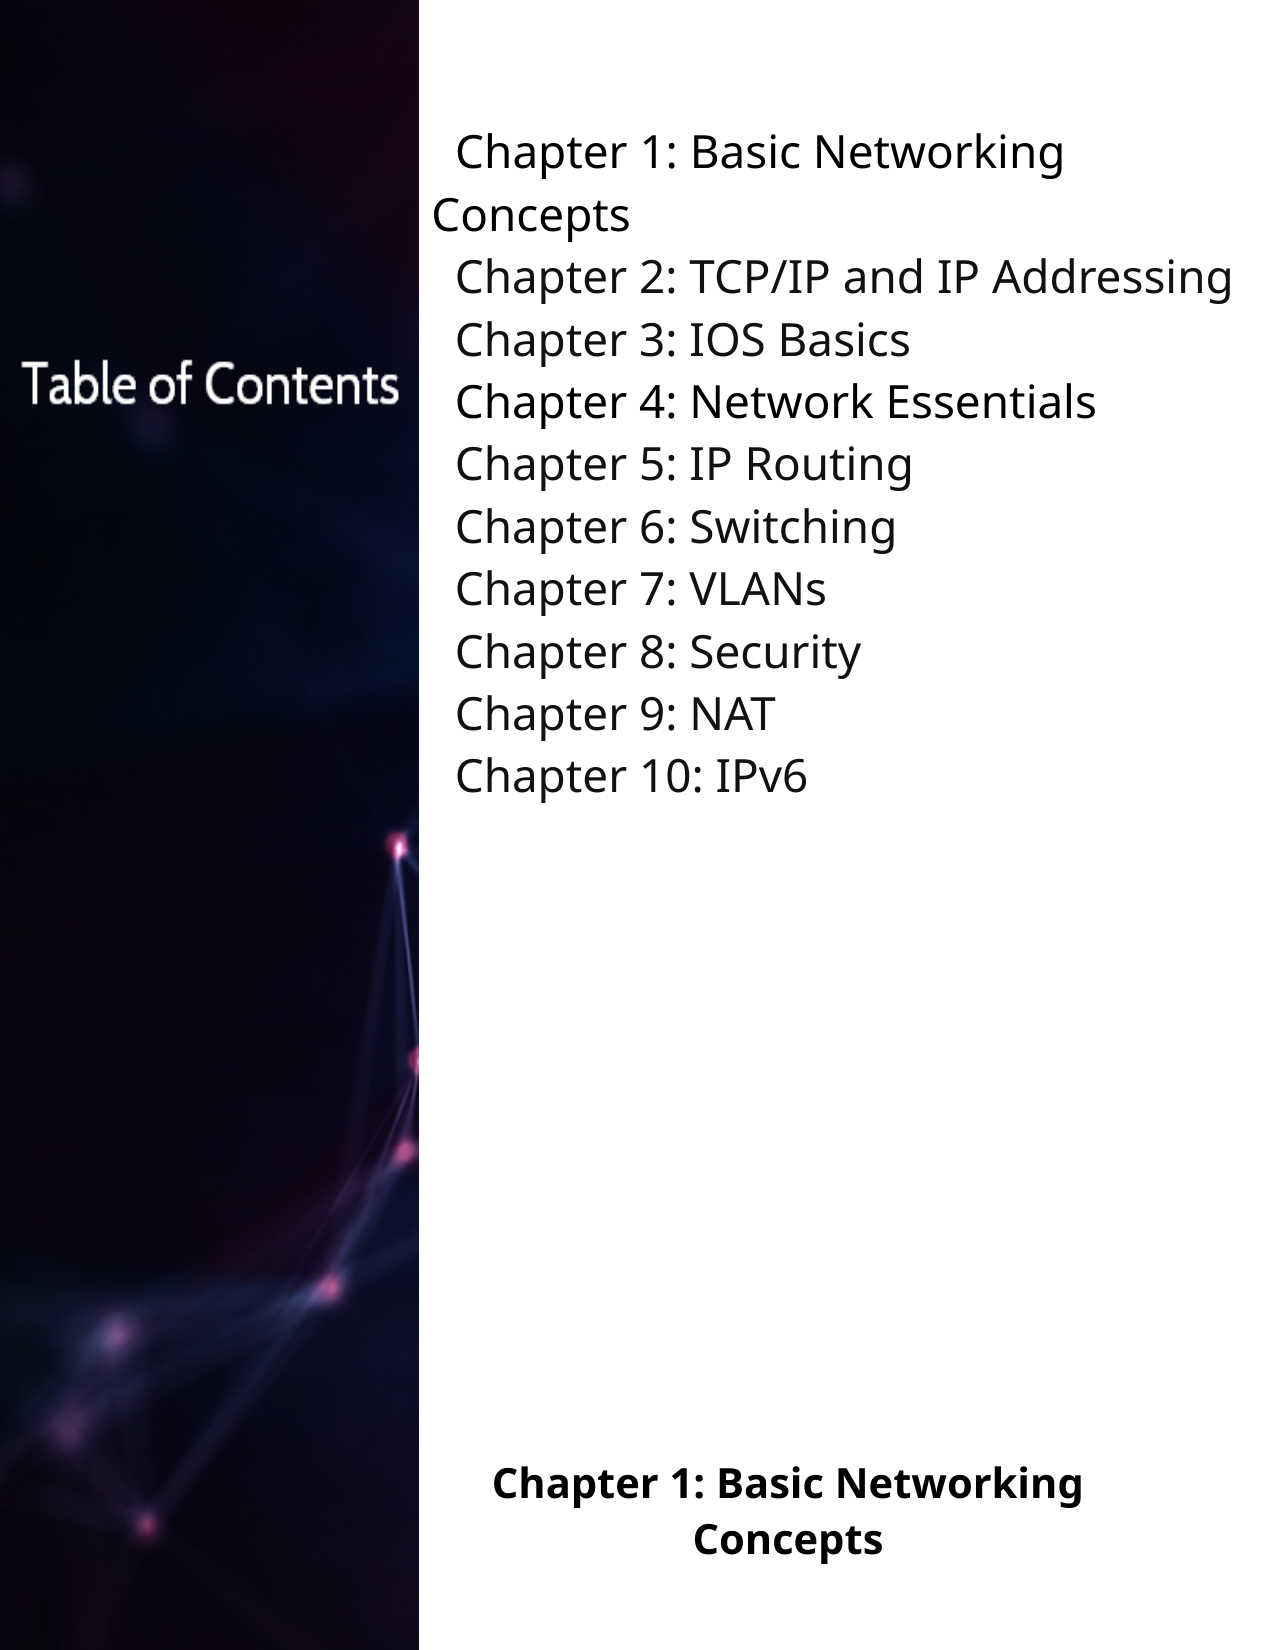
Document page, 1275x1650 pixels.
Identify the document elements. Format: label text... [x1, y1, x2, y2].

text Chapter 4: Network Essentials [419, 369, 1274, 432]
text Chapter 9: NAT [419, 681, 1274, 744]
text Chapter 1: Basic Networking Concepts [419, 1453, 1157, 1567]
text Chapter 2: TCP/IP and IP Addressing [419, 245, 1274, 307]
picture [0, 0, 419, 1650]
text Chapter 3: IOS Basics [419, 307, 1274, 369]
text Chapter 5: IP Routing [419, 432, 1274, 494]
text Chapter 10: IPv6 [419, 744, 1274, 806]
text Chapter 7: VLANs [419, 557, 1274, 619]
text Chapter 1: Basic Networking Concepts [419, 120, 1274, 245]
text Chapter 6: Switching [419, 494, 1274, 557]
text Chapter 8: Security [419, 619, 1274, 681]
